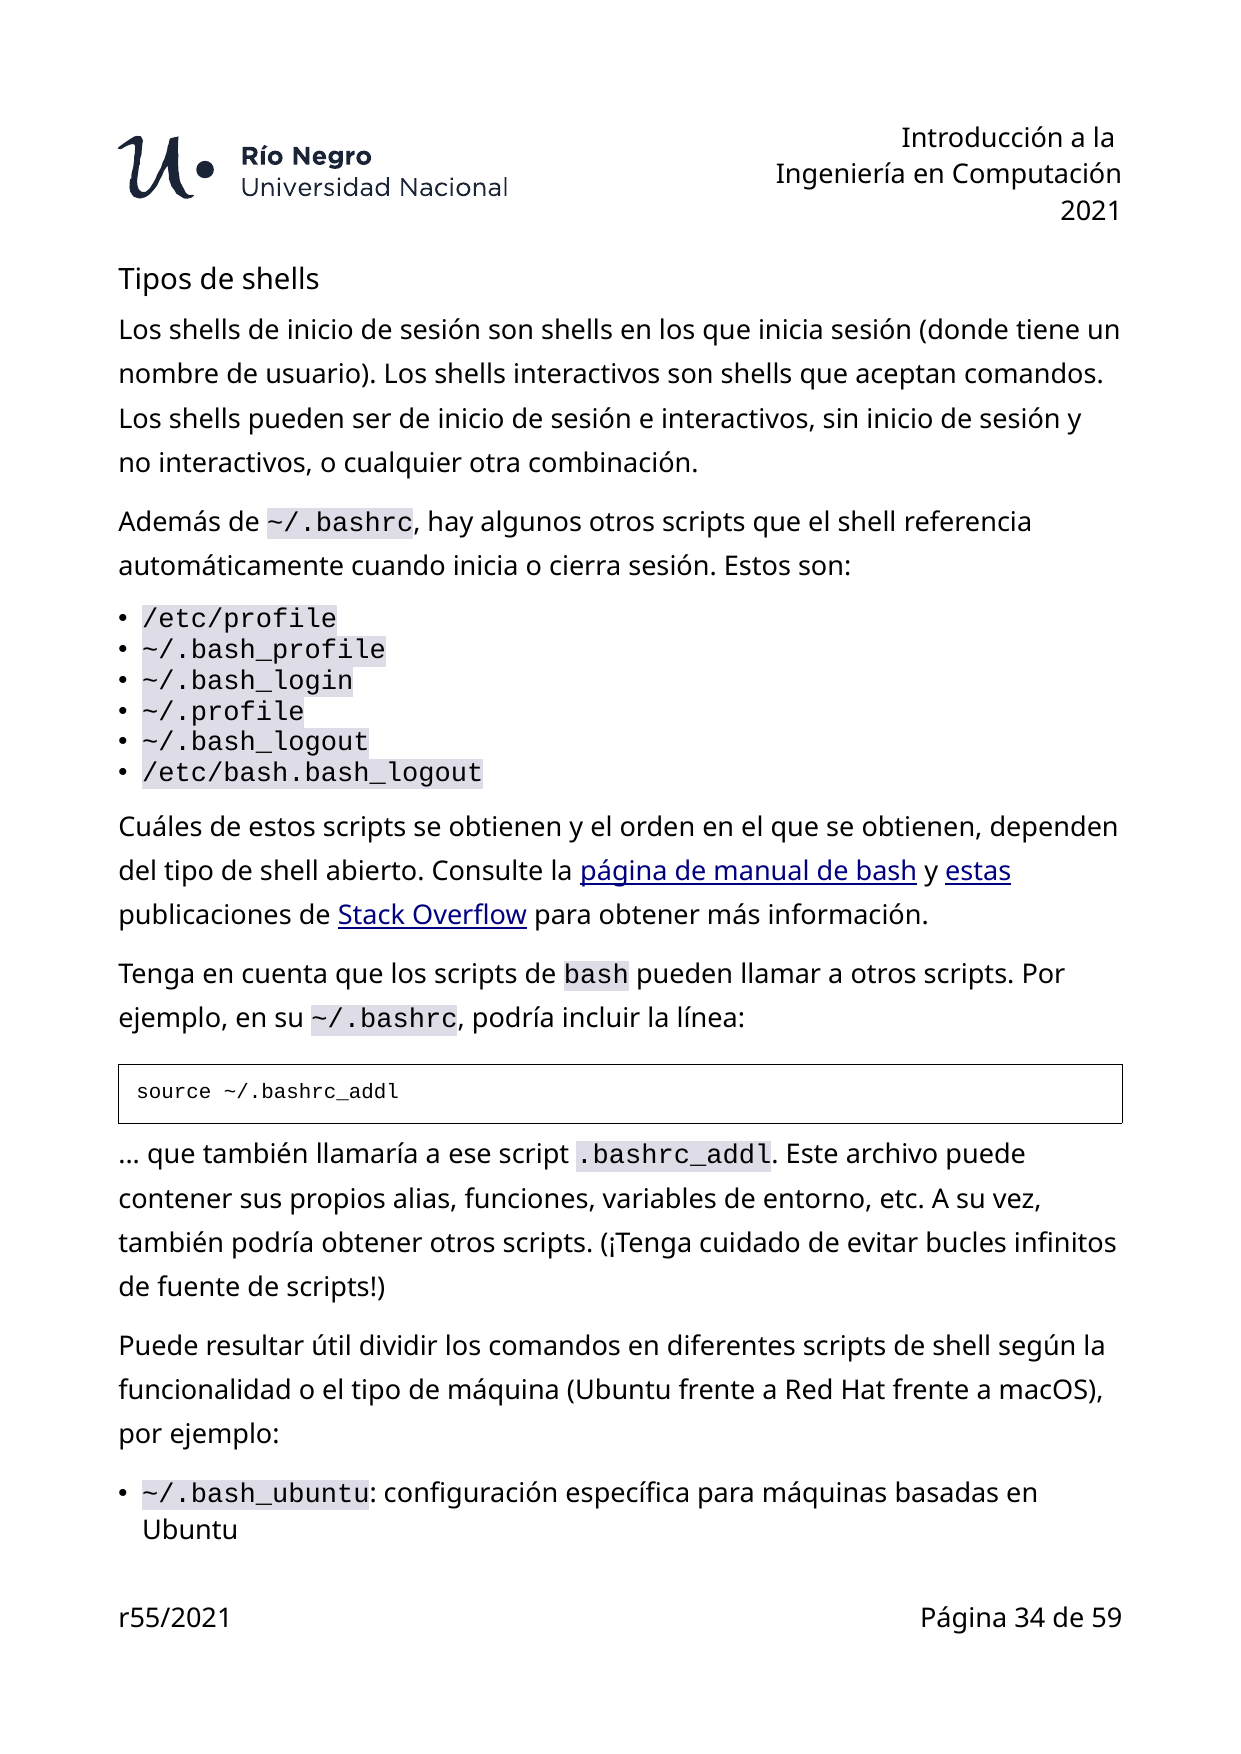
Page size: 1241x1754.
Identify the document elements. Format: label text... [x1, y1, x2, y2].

list /etc/profile [337, 605, 1122, 636]
text Puede resultar útil dividir los comandos en diferentes scripts de shell según la funcionalidad o el tipo de máquina (Ubuntu frente a Red Hat frente a macOS), por ejemplo: [118, 1326, 1122, 1451]
list /etc/profile [118, 605, 142, 636]
list ~/.bash_login [353, 667, 1122, 697]
subtitle Tipos de shells [118, 258, 1122, 298]
list ~/.profile [118, 697, 142, 728]
list ~/.bash_logout [118, 728, 142, 759]
list ~/.bash_profile [386, 636, 1122, 667]
text Además de ~/.bashrc, hay algunos otros scripts que el shell referencia automáticamente cuando inicia o cierra sesión. Estos son: [118, 502, 1122, 583]
list ~/.bash_ubuntu: configuración específica para máquinas basadas en Ubuntu [118, 1473, 1122, 1547]
text source ~/.bashrc_addl [119, 1065, 1122, 1123]
text Tenga en cuenta que los scripts de bash pueden llamar a otros scripts. Por ejemplo, en su ~/.bashrc, podría incluir la línea: [118, 954, 1122, 1036]
list /etc/bash.bash_logout [483, 759, 1122, 789]
list ~/.bash_profile [118, 636, 142, 667]
text ... que también llamaría a ese script .bashrc_addl. Este archivo puede contener sus propios alias, funciones, variables de entorno, etc. A su vez, también podría obtener otros scripts. (¡Tenga cuidado de evitar bucles infinitos de fuente de scripts!) [118, 1135, 1122, 1304]
list ~/.bash_login [118, 667, 142, 697]
text Los shells de inicio de sesión son shells en los que inicia sesión (donde tiene un nombre de usuario). Los shells interactivos son shells que aceptan comandos. Los shells pueden ser de inicio de sesión e interactivos, sin inicio de sesión y no interactivos, o cualquier otra combinación. [118, 311, 1122, 480]
list ~/.profile [304, 697, 1122, 728]
list ~/.bash_logout [369, 728, 1122, 759]
list /etc/bash.bash_logout [118, 759, 142, 789]
text Cuáles de estos scripts se obtienen y el orden en el que se obtienen, dependen del tipo de shell abierto. Consulte la página de manual de bash y estas publicaciones de Stack Overflow para obtener más información. [118, 807, 1122, 932]
